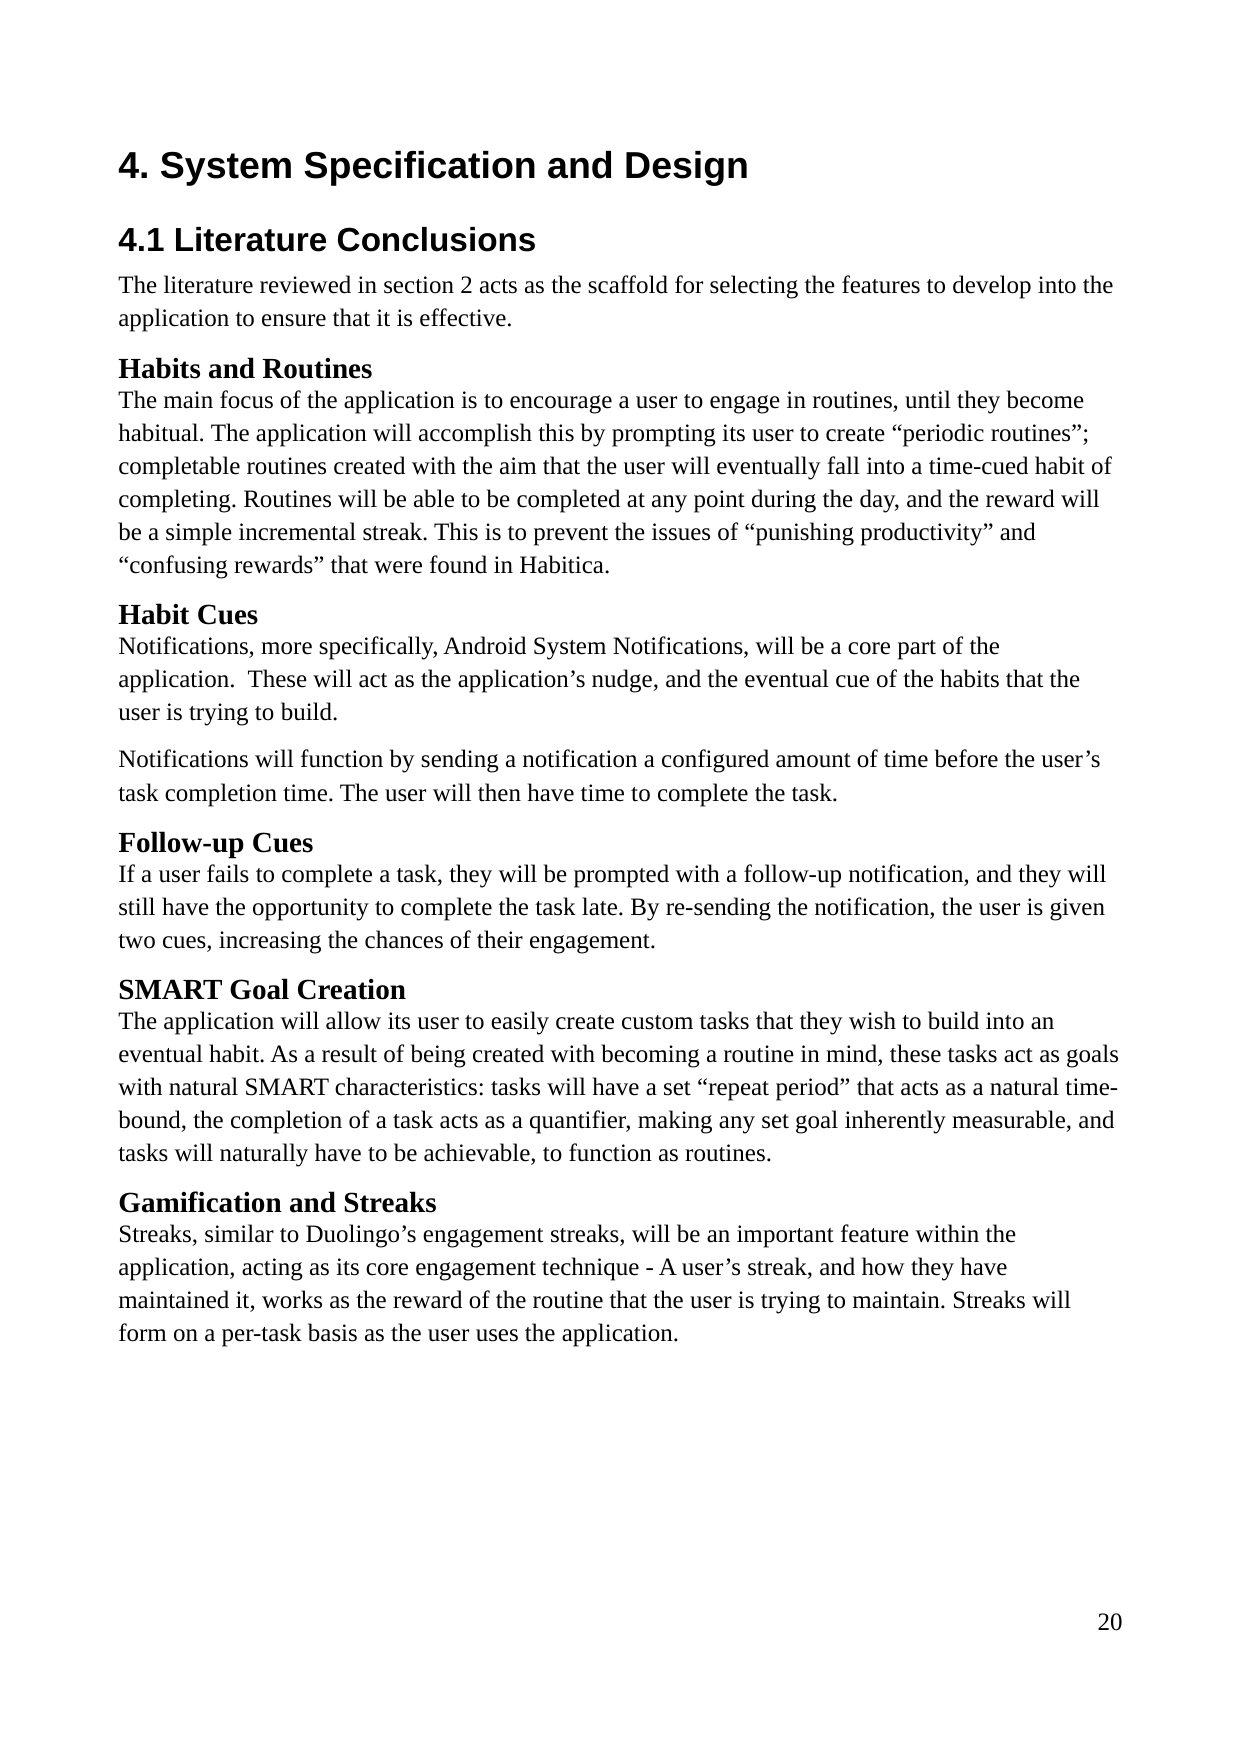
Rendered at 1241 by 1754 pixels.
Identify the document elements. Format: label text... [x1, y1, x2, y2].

text Notifications will function by sending a notification a configured amount of time before the user’s task completion time. The user will then have time to complete the task. [118, 744, 1122, 806]
text The application will allow its user to easily create custom tasks that they wish to build into an eventual habit. As a result of being created with becoming a routine in mind, these tasks act as goals with natural SMART characteristics: tasks will have a set “repeat period” that acts as a natural time-bound, the completion of a task acts as a quantifier, making any set goal inherently measurable, and tasks will naturally have to be achievable, to function as routines. [118, 1006, 1122, 1167]
text Follow-up Cues [118, 825, 1122, 859]
text The literature reviewed in section 2 acts as the scaffold for selecting the features to develop into the application to ensure that it is effective. [118, 271, 1122, 332]
text If a user fails to complete a task, they will be prompted with a follow-up notification, and they will still have the opportunity to complete the task late. By re-sending the notification, the user is given two cues, increasing the chances of their engagement. [118, 859, 1122, 953]
text SMART Goal Creation [118, 972, 1122, 1006]
subtitle 4. System Specification and Design [118, 143, 1122, 186]
text Notifications, more specifically, Android System Notifications, will be a core part of the application. These will act as the application’s nudge, and the eventual cue of the habits that the user is trying to build. [118, 631, 1122, 726]
subtitle 4.1 Literature Conclusions [118, 219, 1122, 258]
text Habit Cues [118, 597, 1122, 631]
text Gamification and Streaks [118, 1186, 1122, 1219]
text Streaks, similar to Duolingo’s engagement streaks, will be an important feature within the application, acting as its core engagement technique - A user’s streak, and how they have maintained it, works as the reward of the routine that the user is trying to maintain. Streaks will form on a per-task basis as the user uses the application. [118, 1219, 1122, 1347]
text The main focus of the application is to encourage a user to engage in routines, until they become habitual. The application will accomplish this by prompting its user to create “periodic routines”; completable routines created with the aim that the user will eventually fall into a time-cued habit of completing. Routines will be able to be completed at any point during the day, and the reward will be a simple incremental streak. This is to prevent the issues of “punishing productivity” and “confusing rewards” that were found in Habitica. [118, 385, 1122, 578]
text Habits and Routines [118, 351, 1122, 385]
